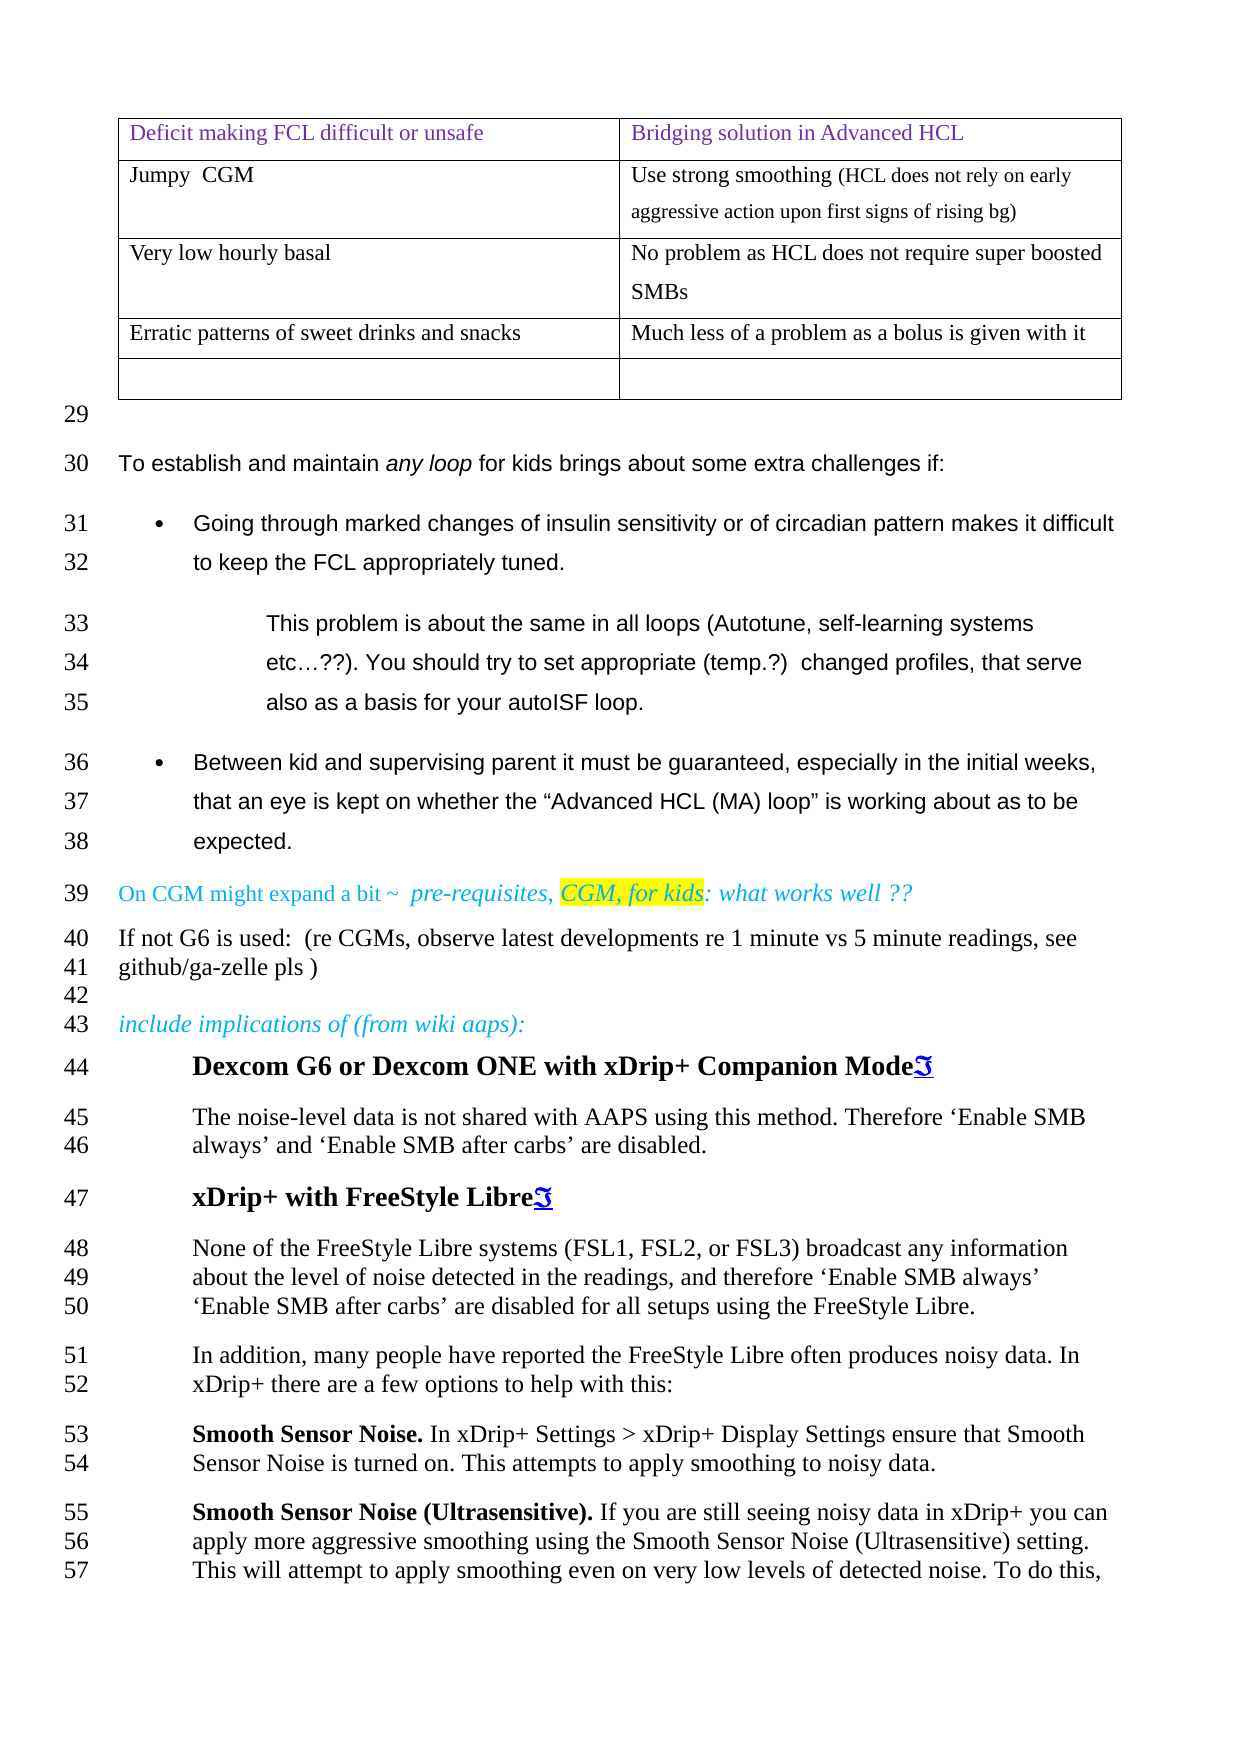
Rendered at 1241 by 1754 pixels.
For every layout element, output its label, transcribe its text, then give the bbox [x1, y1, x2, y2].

text In addition, many people have reported the FreeStyle Libre often produces noisy data. In xDrip+ there are a few options to help with this: [192, 1341, 1122, 1398]
text This problem is about the same in all loops (Autotune, self-learning systems etc…??). You should try to set appropriate (temp.?) changed profiles, that serve also as a basis for your autoISF loop. [266, 609, 1122, 715]
text include implications of (from wiki aaps): [118, 1009, 1122, 1038]
list Between kid and supervising parent it must be guaranteed, especially in the initial weeks, that an eye is kept on whether the “Advanced HCL (MA) loop” is working about as to be expected. [156, 749, 1122, 854]
text If not G6 is used: (re CGMs, observe latest developments re 1 minute vs 5 minute readings, see github/ga-zelle pls ) [118, 923, 1122, 981]
list Going through marked changes of insulin sensitivity or of circadian pattern makes it difficult to keep the FCL appropriately tuned. [156, 510, 1122, 576]
table_cell No problem as HCL does not require super boosted SMBs [620, 239, 1121, 317]
table_cell Very low hourly basal [119, 239, 619, 317]
table_cell [620, 359, 1121, 398]
list On CGM might expand a bit ~ pre-requisites, CGM, for kids: what works well ?? [118, 878, 1122, 906]
text To establish and maintain any loop for kids brings about some extra challenges if: [118, 449, 1122, 476]
text None of the FreeStyle Libre systems (FSL1, FSL2, or FSL3) broadcast any information about the level of noise detected in the readings, and therefore ‘Enable SMB always’ and ‘Enable SMB after carbs’ are disabled for all setups using the FreeStyle Libre. [192, 1233, 1122, 1320]
table_cell Jumpy CGM [119, 161, 619, 237]
text Smooth Sensor Noise (Ultrasensitive). If you are still seeing noisy data in xDrip+ you can apply more aggressive smoothing using the Smooth Sensor Noise (Ultrasensitive) setting. This will attempt to apply smoothing even on very low levels of detected noise. To do this, [192, 1497, 1122, 1583]
table_cell Use strong smoothing (HCL does not rely on early aggressive action upon first signs of rising bg) [620, 161, 1121, 237]
table_cell Bridging solution in Advanced HCL [620, 119, 1121, 160]
text xDrip+ with FreeStyle Libre [192, 1180, 1122, 1213]
text Dexcom G6 or Dexcom ONE with xDrip+ Companion Mode [192, 1048, 1122, 1081]
table_cell Much less of a problem as a bolus is given with it [620, 319, 1121, 358]
text Smooth Sensor Noise. In xDrip+ Settings > xDrip+ Display Settings ensure that Smooth Sensor Noise is turned on. This attempts to apply smoothing to noisy data. [192, 1419, 1122, 1476]
text The noise-level data is not shared with AAPS using this method. Therefore ‘Enable SMB always’ and ‘Enable SMB after carbs’ are disabled. [192, 1102, 1122, 1159]
table_cell Erratic patterns of sweet drinks and snacks [119, 319, 619, 358]
table_cell [119, 359, 619, 398]
table_cell Deficit making FCL difficult or unsafe [119, 119, 619, 160]
